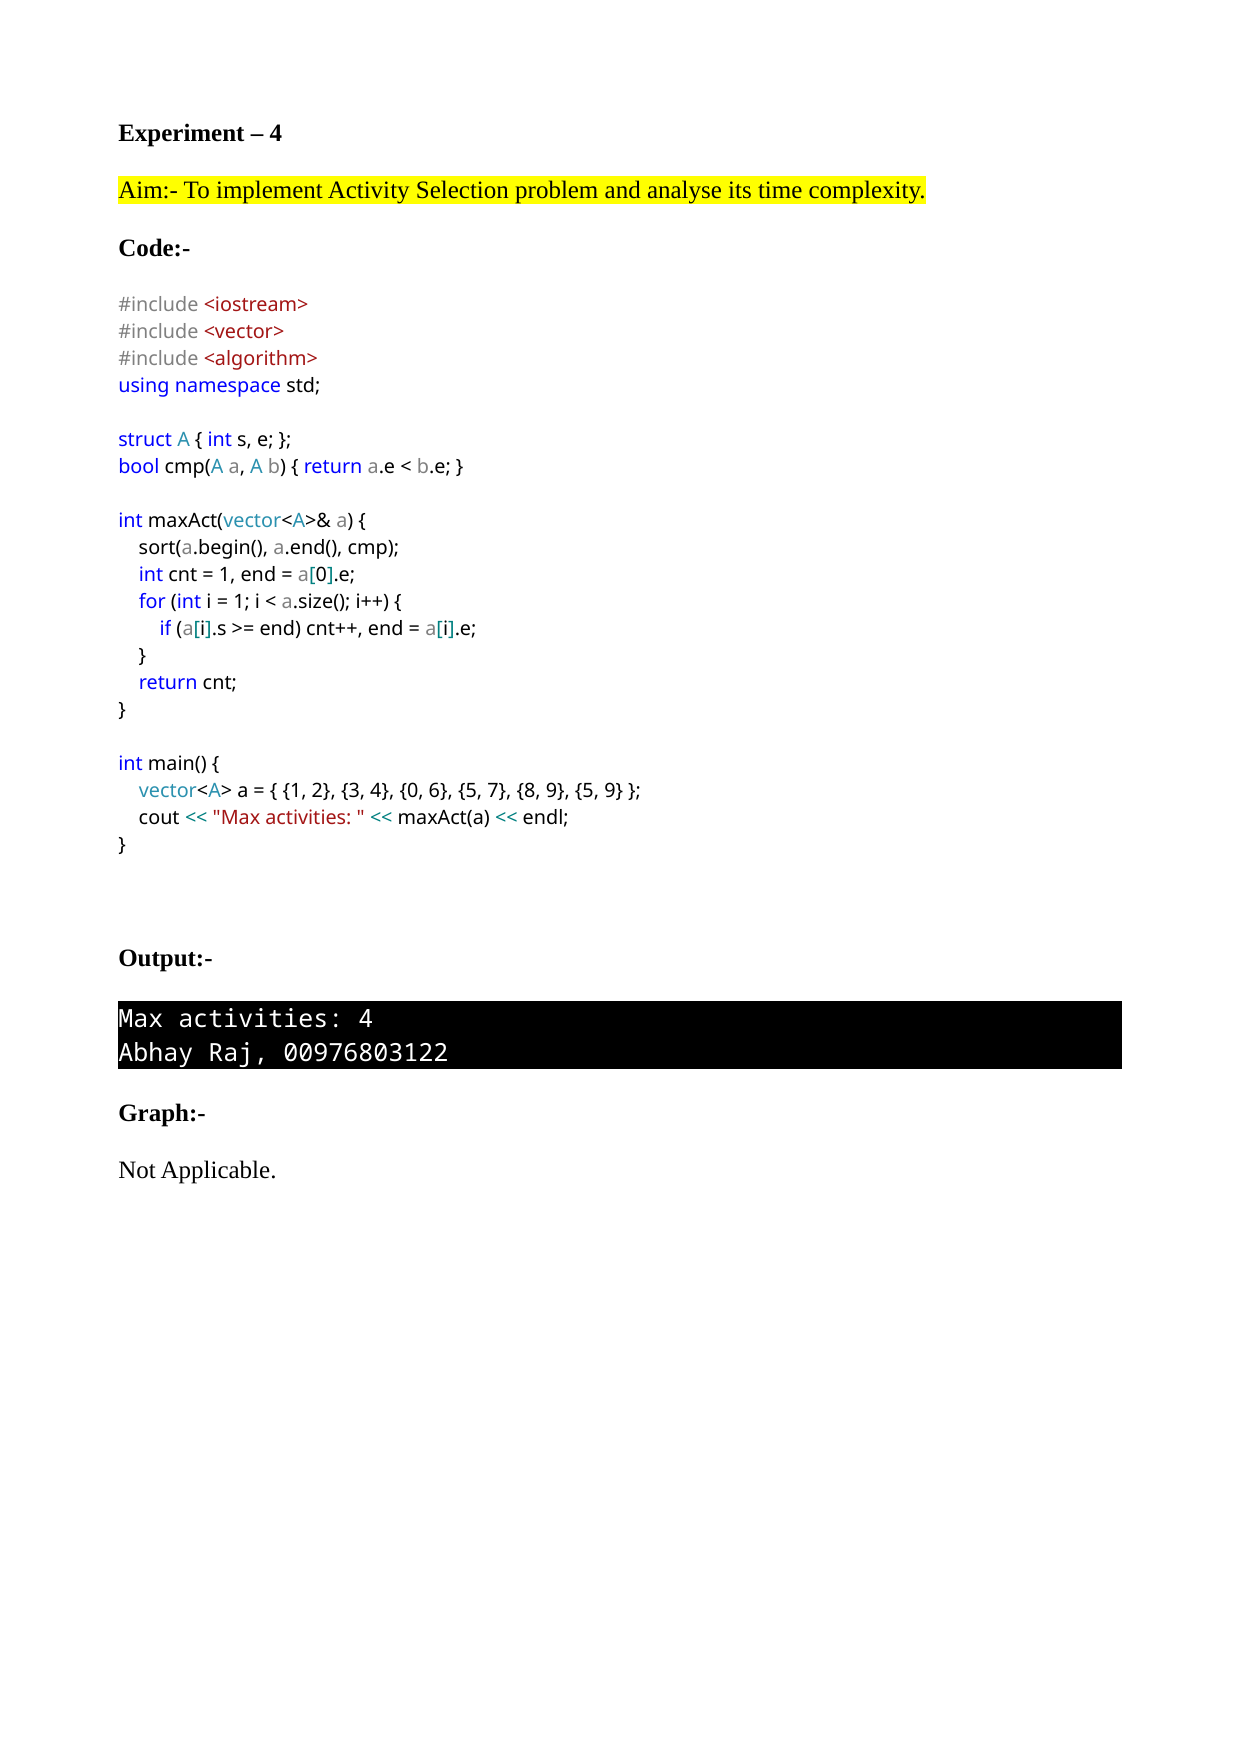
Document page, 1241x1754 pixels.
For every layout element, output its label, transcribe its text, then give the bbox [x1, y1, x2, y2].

text Experiment – 4 [118, 118, 1122, 147]
text Abhay Raj, 00976803122 [118, 1035, 1122, 1069]
text #include <vector> [118, 318, 1122, 344]
text } [118, 641, 1122, 668]
text int main() { [118, 749, 1122, 776]
text Aim:- To implement Activity Selection problem and analyse its time complexity. [118, 176, 1122, 204]
text bool cmp(A a, A b) { return a.e < b.e; } [118, 452, 1122, 479]
text if (a[i].s >= end) cnt++, end = a[i].e; [118, 614, 1122, 641]
text return cnt; [118, 668, 1122, 695]
text using namespace std; [118, 372, 1122, 398]
text Max activities: 4 [118, 1001, 1122, 1035]
text for (int i = 1; i < a.size(); i++) { [118, 587, 1122, 614]
text #include <iostream> [118, 291, 1122, 318]
text Output:- [118, 943, 1122, 972]
text Graph:- [118, 1098, 1122, 1127]
text int cnt = 1, end = a[0].e; [118, 560, 1122, 587]
text } [118, 830, 1122, 857]
text Code:- [118, 233, 1122, 262]
text int maxAct(vector<A>& a) { [118, 506, 1122, 533]
text #include <algorithm> [118, 344, 1122, 372]
text cout << "Max activities: " << maxAct(a) << endl; [118, 803, 1122, 830]
text sort(a.begin(), a.end(), cmp); [118, 533, 1122, 560]
text Not Applicable. [118, 1155, 1122, 1184]
text vector<A> a = { {1, 2}, {3, 4}, {0, 6}, {5, 7}, {8, 9}, {5, 9} }; [118, 776, 1122, 803]
text struct A { int s, e; }; [118, 426, 1122, 452]
text } [118, 695, 1122, 722]
